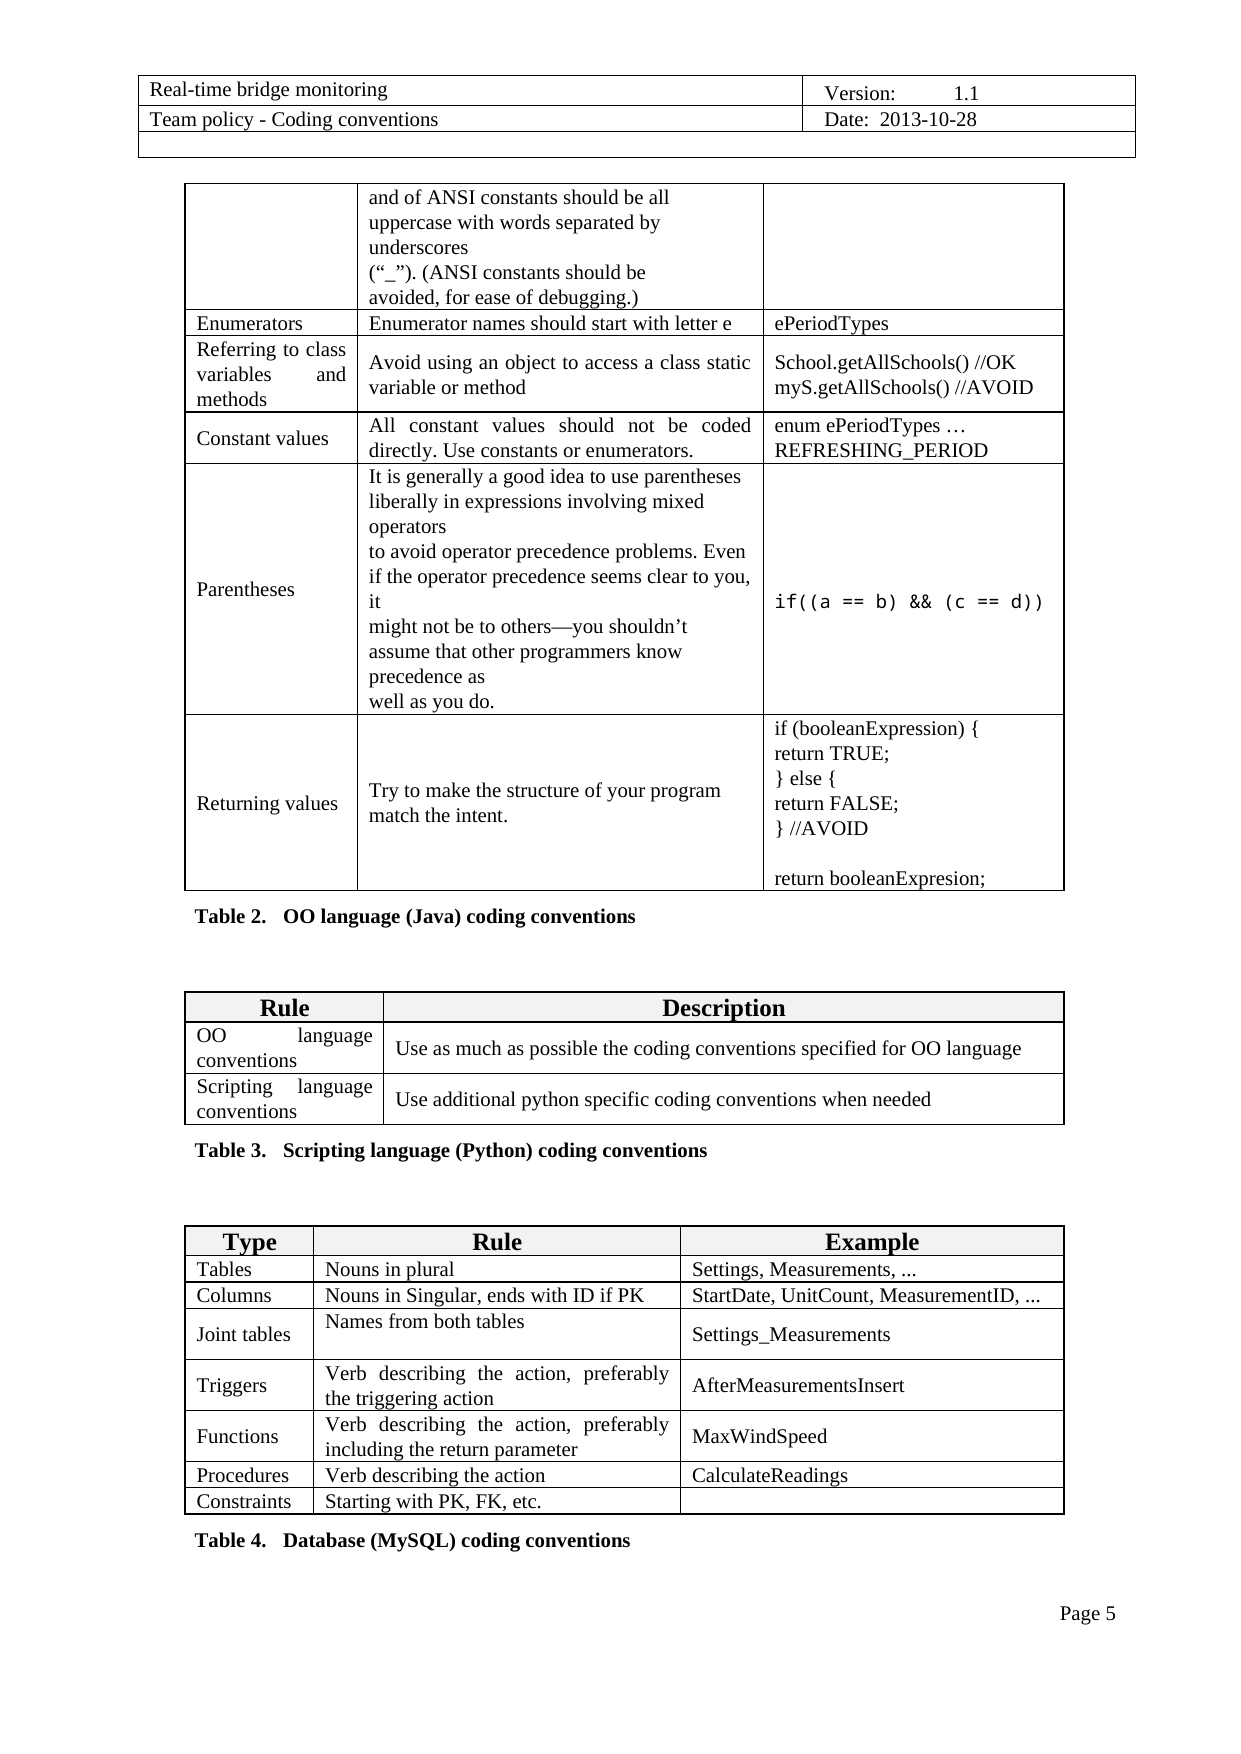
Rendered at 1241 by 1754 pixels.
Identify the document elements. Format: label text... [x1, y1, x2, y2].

table_cell Constraints [186, 1488, 313, 1513]
table_header Rule [314, 1227, 680, 1255]
table_cell [764, 184, 1063, 309]
table_cell StartDate, UnitCount, MeasurementID, ... [681, 1283, 1063, 1307]
table_cell AfterMeasurementsInsert [681, 1360, 1063, 1409]
table_cell Nouns in plural [314, 1256, 680, 1281]
table_cell if((a == b) && (c == d)) [764, 464, 1063, 713]
table_cell Constant values [186, 413, 357, 462]
table_cell Try to make the structure of your program match the intent. [358, 715, 763, 889]
table_cell Joint tables [186, 1309, 313, 1358]
table_cell [681, 1488, 1063, 1513]
table_cell It is generally a good idea to use parentheses liberally in expressions involving mixed operators to avoid operator precedence problems. Even if the operator precedence seems clear to you, it might not be to others—you shouldn’t assume that other programmers know precedence as well as you do. [358, 464, 763, 713]
table_cell enum ePeriodTypes … REFRESHING_PERIOD [764, 413, 1063, 462]
table_cell Use as much as possible the coding conventions specified for OO language [384, 1023, 1063, 1072]
table_cell Use additional python specific coding conventions when needed [384, 1074, 1063, 1123]
table_cell Verb describing the action [314, 1462, 680, 1487]
table_header Rule [186, 993, 383, 1021]
table_cell Referring to class variables and methods [186, 336, 357, 411]
table_cell Names from both tables [314, 1309, 680, 1358]
table_cell School.getAllSchools() //OK myS.getAllSchools() //AVOID [764, 336, 1063, 411]
table_cell Functions [186, 1411, 313, 1461]
text Table 3. Scripting language (Python) coding conventions [194, 1137, 1031, 1162]
table_cell and of ANSI constants should be all uppercase with words separated by underscores (“_”). (ANSI constants should be avoided, for ease of debugging.) [358, 184, 763, 309]
table_cell Verb describing the action, preferably including the return parameter [314, 1411, 680, 1461]
table_cell Avoid using an object to access a class static variable or method [358, 336, 763, 411]
table_header Example [681, 1227, 1063, 1255]
table_cell Enumerator names should start with letter e [358, 310, 763, 335]
text Table 2. OO language (Java) coding conventions [194, 903, 1031, 928]
table_cell Triggers [186, 1360, 313, 1409]
table_cell Nouns in Singular, ends with ID if PK [314, 1283, 680, 1307]
table_header Type [186, 1227, 313, 1255]
table_cell All constant values should not be coded directly. Use constants or enumerators. [358, 413, 763, 462]
table_cell Procedures [186, 1462, 313, 1487]
table_cell Starting with PK, FK, etc. [314, 1488, 680, 1513]
table_cell OO language conventions [186, 1023, 383, 1072]
table_cell if (booleanExpression) { return TRUE; } else { return FALSE; } //AVOID return booleanExpresion; [764, 715, 1063, 889]
table_cell CalculateReadings [681, 1462, 1063, 1487]
table_cell Settings_Measurements [681, 1309, 1063, 1358]
table_cell Tables [186, 1256, 313, 1281]
table_cell Scripting language conventions [186, 1074, 383, 1123]
table_header Description [384, 993, 1063, 1021]
table_cell ePeriodTypes [764, 310, 1063, 335]
table_cell Columns [186, 1283, 313, 1307]
table_cell Verb describing the action, preferably the triggering action [314, 1360, 680, 1409]
table_cell Returning values [186, 715, 357, 889]
table_cell Parentheses [186, 464, 357, 713]
text Table 4. Database (MySQL) coding conventions [194, 1527, 1031, 1552]
table_cell Settings, Measurements, ... [681, 1256, 1063, 1281]
table_cell MaxWindSpeed [681, 1411, 1063, 1461]
table_cell [186, 184, 357, 309]
table_cell Enumerators [186, 310, 357, 335]
